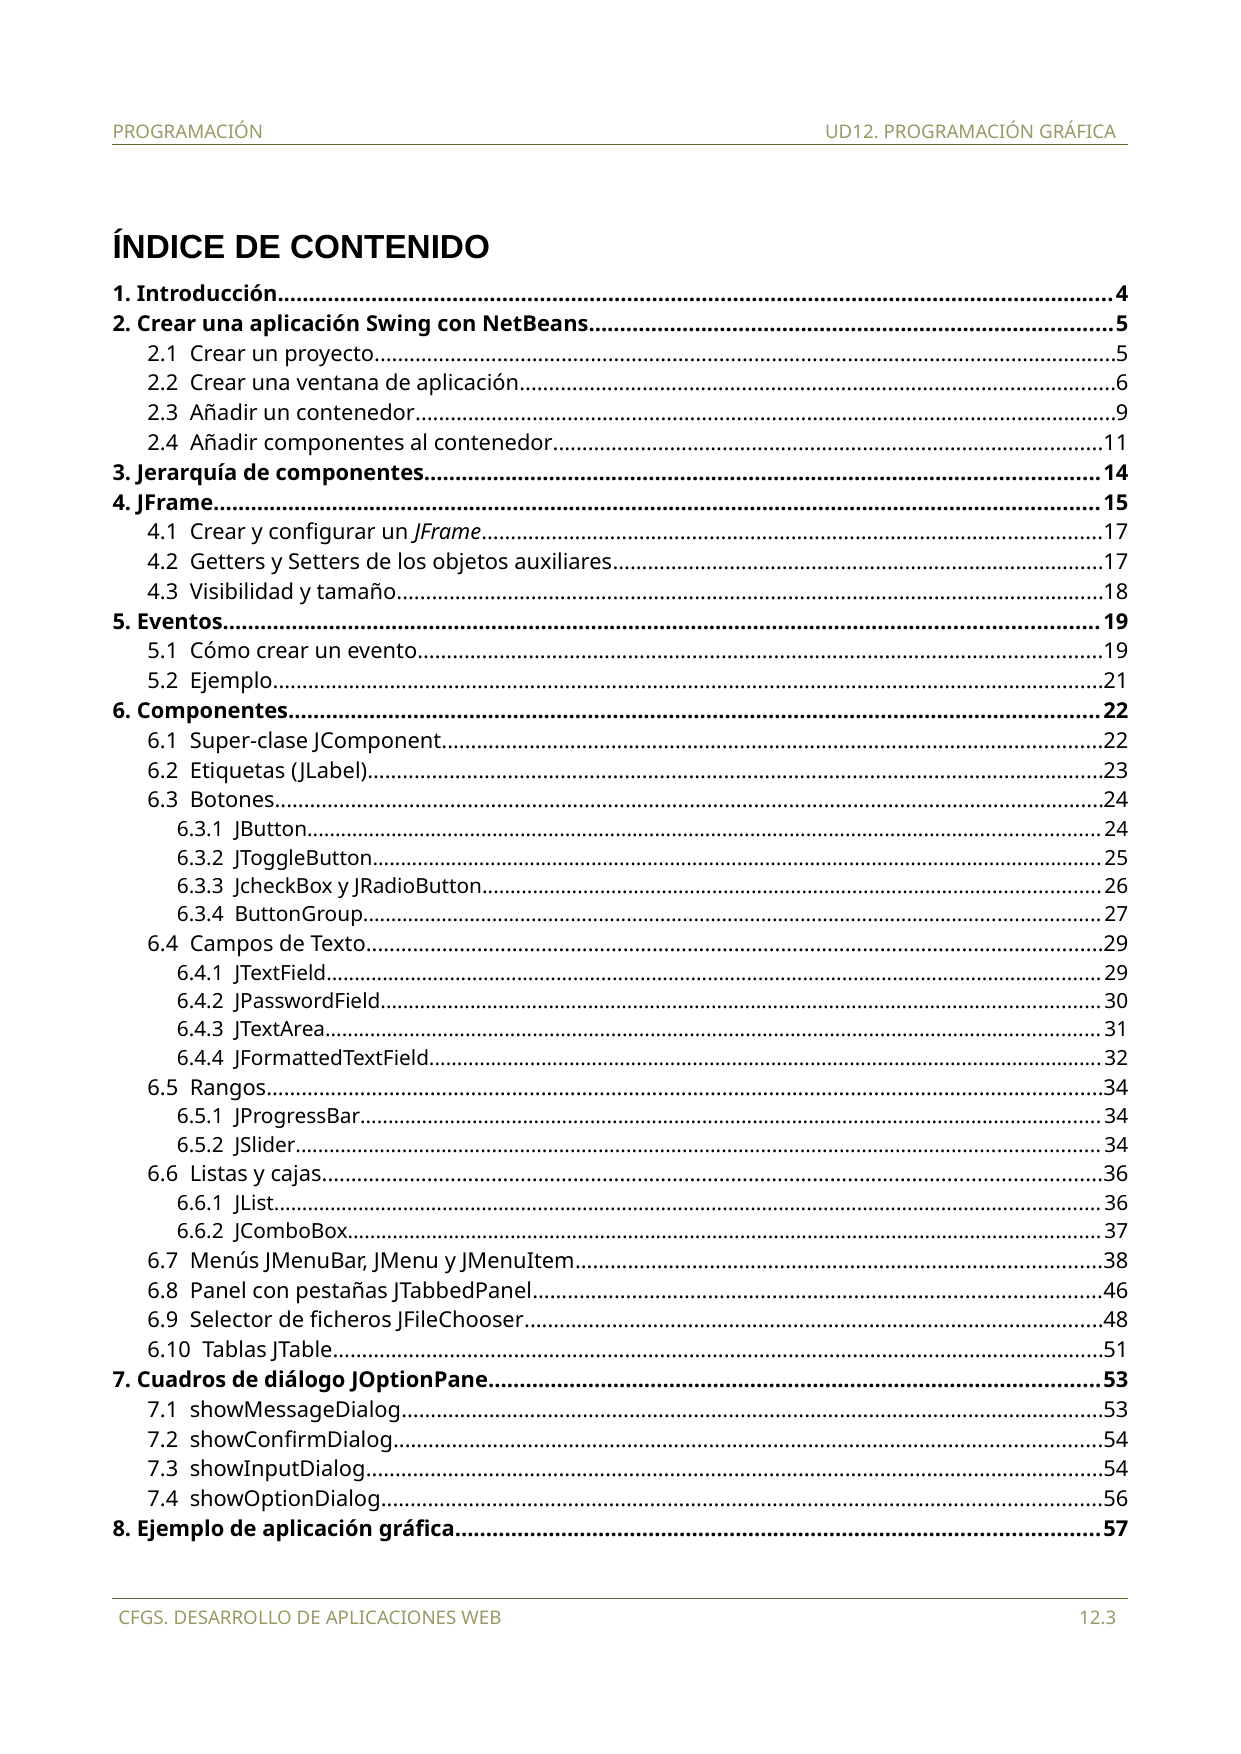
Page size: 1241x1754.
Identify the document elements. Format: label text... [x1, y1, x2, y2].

text 6.4.2 JPasswordField 30 [171, 986, 1128, 1014]
text 2. Crear una aplicación Swing con NetBeans 5 [112, 308, 1128, 337]
text 6.3.1 JButton 24 [171, 814, 1128, 843]
text 8. Ejemplo de aplicación gráfica 57 [112, 1513, 1128, 1543]
text 4.3 Visibilidad y tamaño 18 [142, 576, 1128, 606]
text 6.3.3 JcheckBox y JRadioButton 26 [171, 871, 1128, 899]
text 4. JFrame 15 [112, 486, 1128, 516]
text 3. Jerarquía de componentes 14 [112, 457, 1128, 486]
text 6.9 Selector de ficheros JFileChooser 48 [142, 1304, 1128, 1334]
text 7. Cuadros de diálogo JOptionPane 53 [112, 1364, 1128, 1394]
text 2.2 Crear una ventana de aplicación 6 [142, 367, 1128, 397]
text 6.5.2 JSlider 34 [171, 1130, 1128, 1158]
text 7.1 showMessageDialog 53 [142, 1394, 1128, 1423]
text 6.8 Panel con pestañas JTabbedPanel 46 [142, 1274, 1128, 1304]
text 6.4.3 JTextArea 31 [171, 1014, 1128, 1043]
text 6.3 Botones 24 [142, 784, 1128, 814]
text 7.3 showInputDialog 54 [142, 1453, 1128, 1483]
text 2.1 Crear un proyecto 5 [142, 337, 1128, 367]
text 6.6.2 JComboBox 37 [171, 1216, 1128, 1245]
text 6.3.2 JToggleButton 25 [171, 843, 1128, 871]
text 6.4 Campos de Texto 29 [142, 928, 1128, 958]
text 2.3 Añadir un contenedor 9 [142, 397, 1128, 427]
text 5. Eventos 19 [112, 606, 1128, 635]
text 2.4 Añadir componentes al contenedor 11 [142, 427, 1128, 457]
text 6.10 Tablas JTable 51 [142, 1334, 1128, 1364]
text 6.6.1 JList 36 [171, 1188, 1128, 1216]
text 6.1 Super-clase JComponent 22 [142, 725, 1128, 754]
text 1. Introducción 4 [112, 278, 1128, 308]
text 6.4.1 JTextField 29 [171, 958, 1128, 986]
text 7.2 showConfirmDialog 54 [142, 1423, 1128, 1453]
subtitle Índice de contenido [112, 227, 1128, 265]
text 6.7 Menús JMenuBar, JMenu y JMenuItem 38 [142, 1245, 1128, 1274]
text 4.1 Crear y configurar un JFrame 17 [142, 516, 1128, 546]
text 6.5.1 JProgressBar 34 [171, 1101, 1128, 1130]
text 6.5 Rangos 34 [142, 1071, 1128, 1101]
text 7.4 showOptionDialog 56 [142, 1483, 1128, 1513]
text 6.2 Etiquetas (JLabel) 23 [142, 754, 1128, 784]
text 4.2 Getters y Setters de los objetos auxiliares 17 [142, 546, 1128, 576]
text 6.4.4 JFormattedTextField 32 [171, 1043, 1128, 1071]
text 6.6 Listas y cajas 36 [142, 1158, 1128, 1188]
text 5.2 Ejemplo 21 [142, 665, 1128, 695]
text 6.3.4 ButtonGroup 27 [171, 899, 1128, 928]
text 6. Componentes 22 [112, 695, 1128, 725]
text 5.1 Cómo crear un evento 19 [142, 635, 1128, 665]
